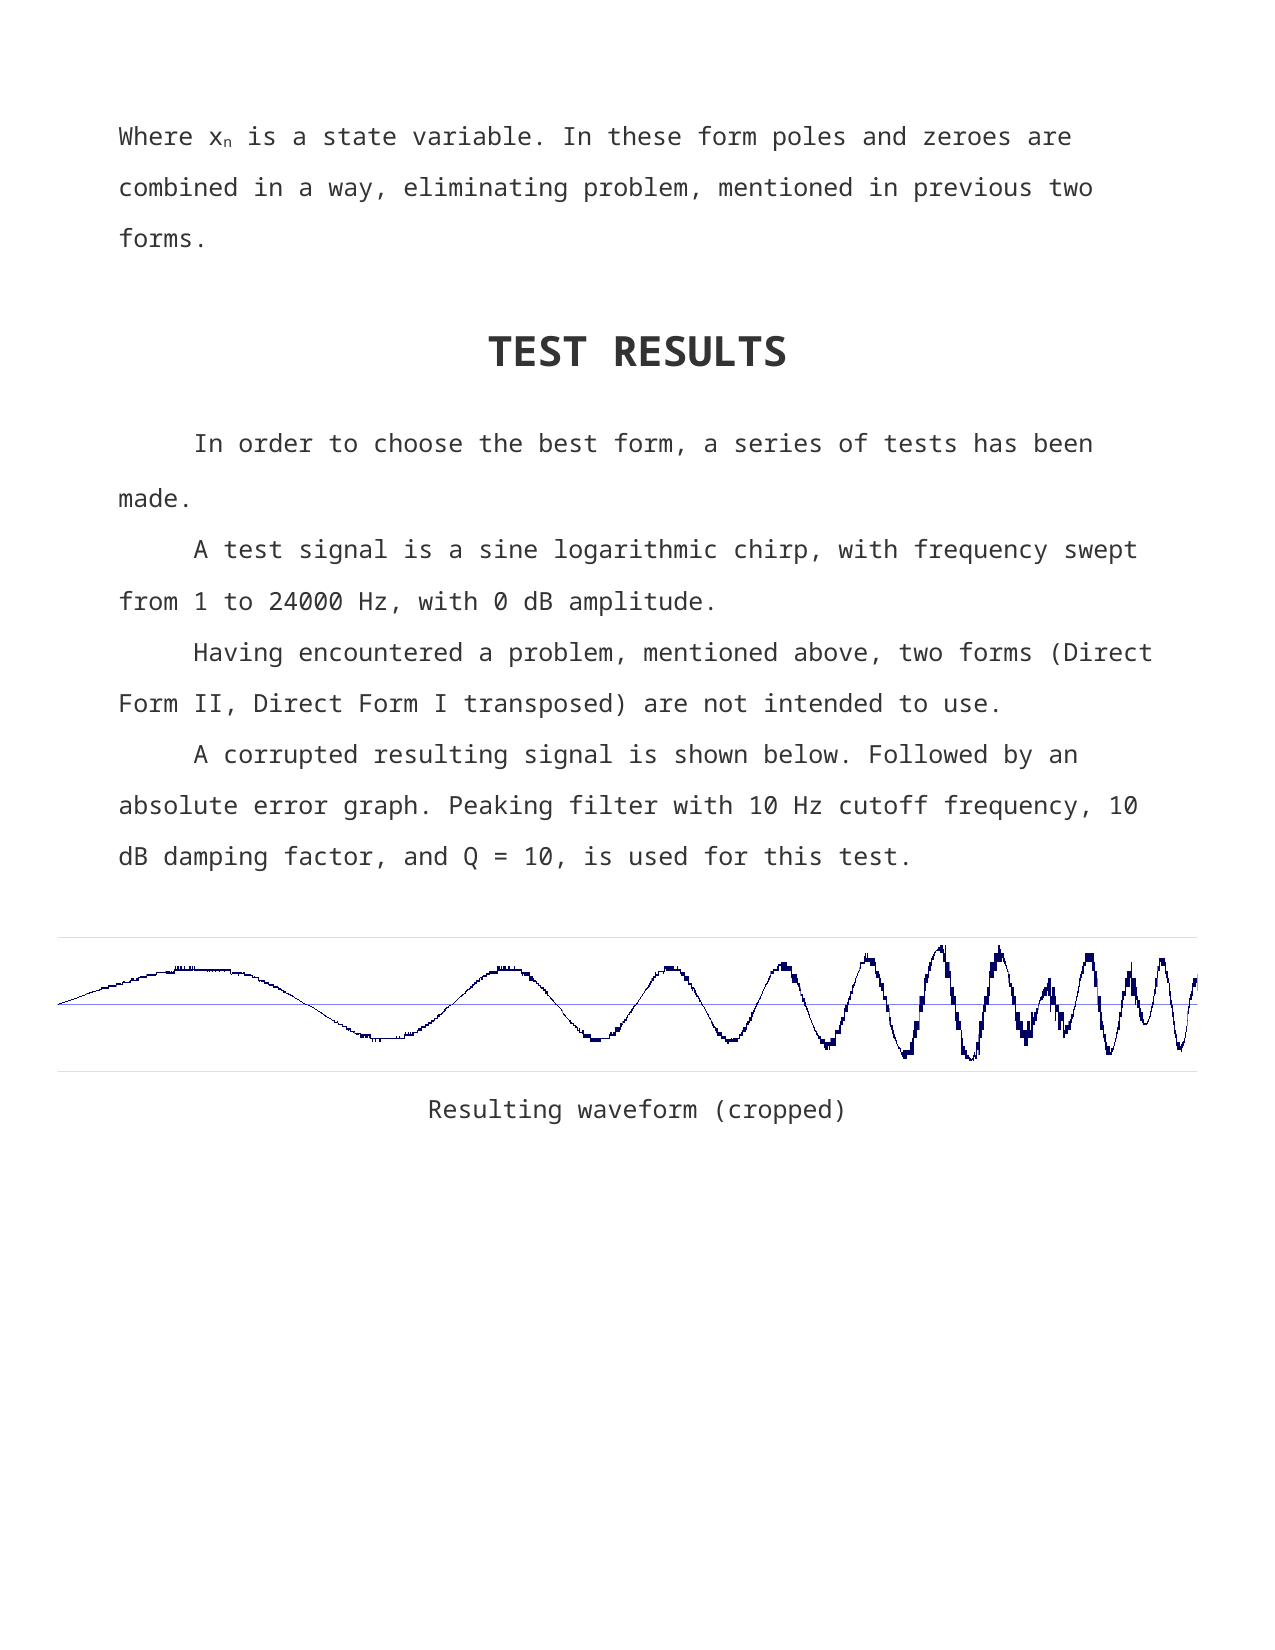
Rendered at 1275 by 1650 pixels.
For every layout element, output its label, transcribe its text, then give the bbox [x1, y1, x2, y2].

text A corrupted resulting signal is shown below. Followed by an absolute error graph. Peaking filter with 10 Hz cutoff frequency, 10 dB damping factor, and Q = 10, is used for this test. [118, 736, 1157, 872]
text Resulting waveform (cropped) [118, 1075, 1157, 1126]
picture [57, 932, 1198, 1075]
text A test signal is a sine logarithmic chirp, with frequency swept from 1 to 24000 Hz, with 0 dB amplitude. [118, 532, 1157, 617]
text Having encountered a problem, mentioned above, two forms (Direct Form II, Direct Form I transposed) are not intended to use. [118, 634, 1157, 719]
text TEST RESULTS [118, 322, 1157, 379]
text In order to choose the best form, a series of tests has been made. [118, 407, 1157, 515]
text Where xn is a state variable. In these form poles and zeroes are combined in a way, eliminating problem, mentioned in previous two forms. [118, 118, 1157, 254]
